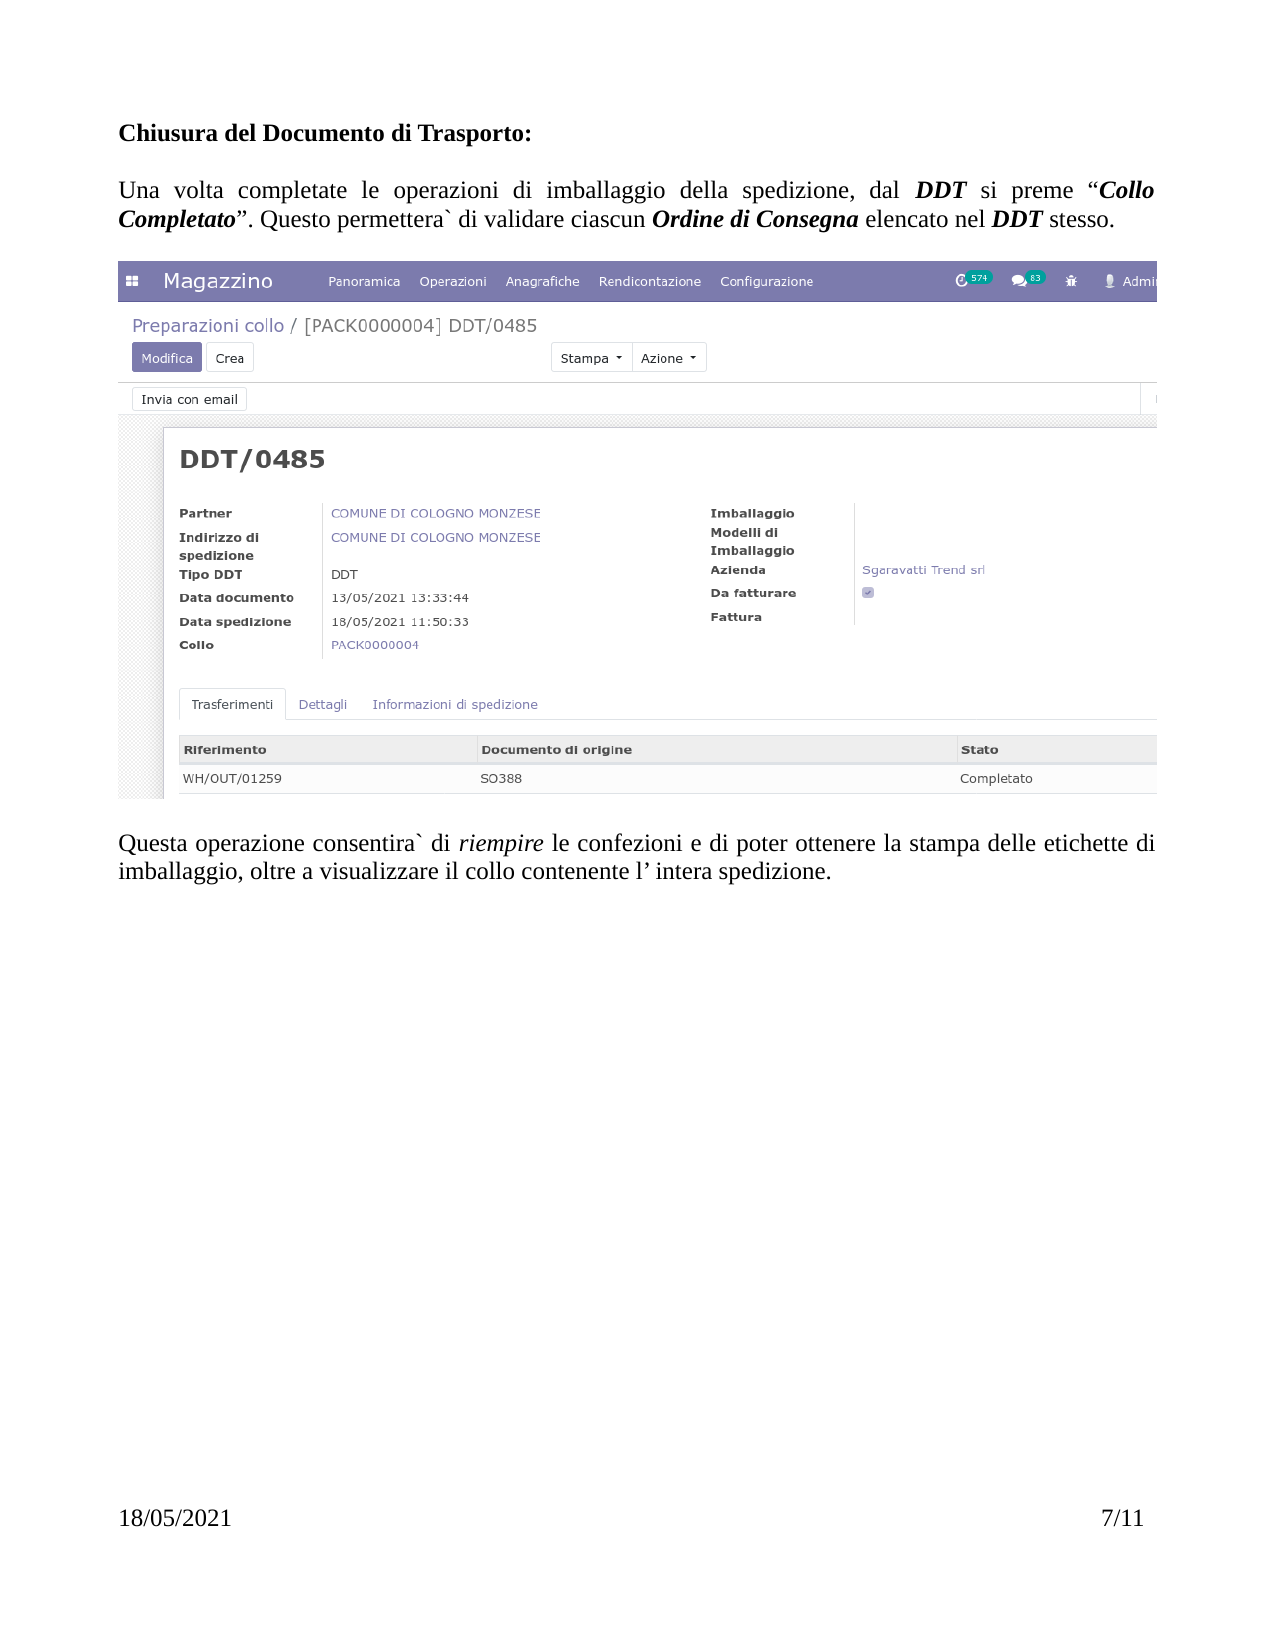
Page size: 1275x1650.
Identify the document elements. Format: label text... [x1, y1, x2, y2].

picture [118, 261, 1157, 799]
text Una volta completate le operazioni di imballaggio della spedizione, dal DDT si preme “Collo Completato”. Questo permettera` di validare ciascun Ordine di Consegna elencato nel DDT stesso. [118, 176, 1157, 233]
text Questa operazione consentira` di riempire le confezioni e di poter ottenere la stampa delle etichette di imballaggio, oltre a visualizzare il collo contenente l’ intera spedizione. [118, 828, 1157, 885]
text Chiusura del Documento di Trasporto: [118, 118, 1157, 147]
